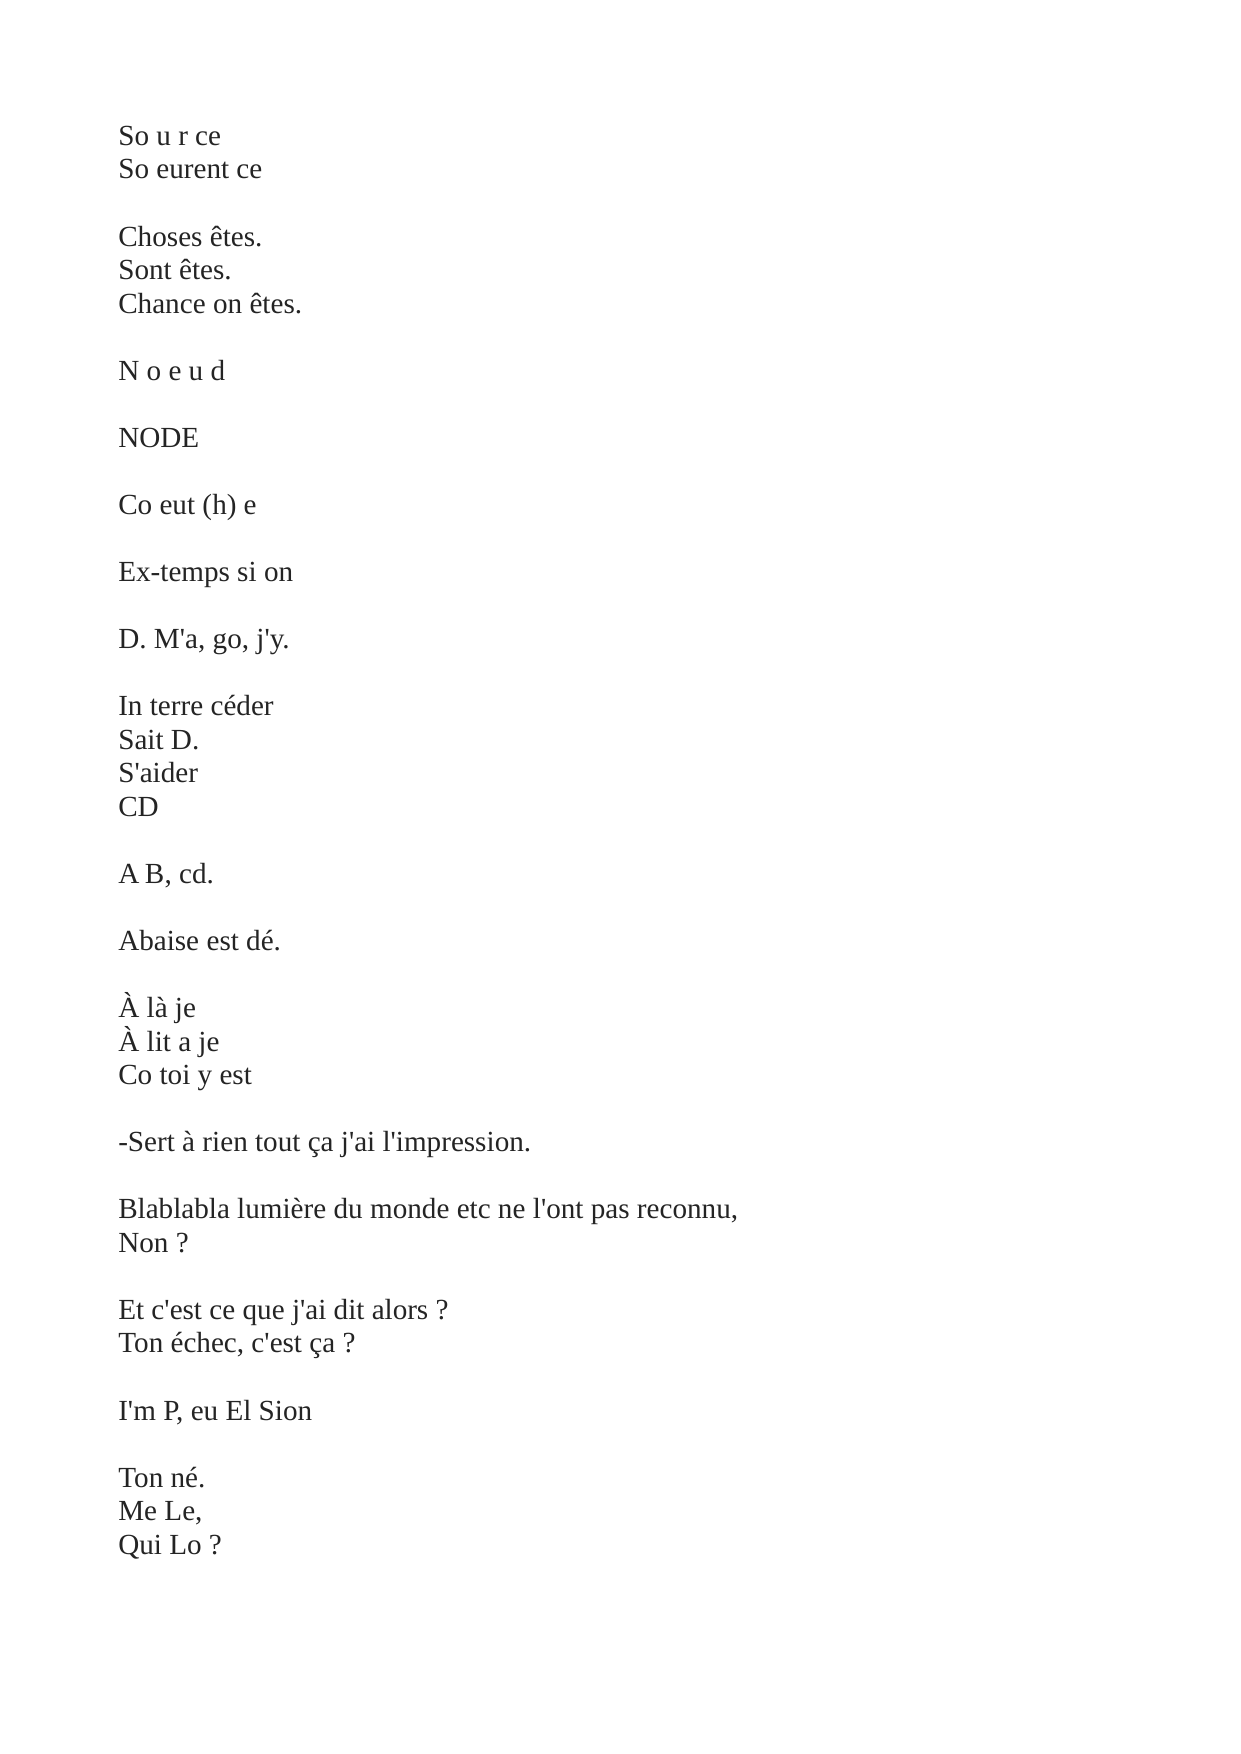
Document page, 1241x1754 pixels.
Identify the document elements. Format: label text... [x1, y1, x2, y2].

text Sait D. [118, 722, 1122, 755]
text Et c'est ce que j'ai dit alors ? [118, 1292, 1122, 1326]
text In terre céder [118, 688, 1122, 722]
text Non ? [118, 1225, 1122, 1258]
text Ex-temps si on [118, 554, 1122, 588]
text À lit a je [118, 1024, 1122, 1057]
text À là je [118, 990, 1122, 1024]
text Chance on êtes. [118, 286, 1122, 319]
text I'm P, eu El Sion [118, 1393, 1122, 1426]
text Qui Lo ? [118, 1527, 1122, 1560]
text NODE [118, 420, 1122, 453]
text Co toi y est [118, 1057, 1122, 1091]
text Ton échec, c'est ça ? [118, 1326, 1122, 1359]
text CD [118, 789, 1122, 822]
text Sont êtes. [118, 252, 1122, 286]
text N o e u d [118, 353, 1122, 386]
text A B, cd. [118, 856, 1122, 889]
text So u r ce [118, 118, 1122, 152]
text So eurent ce [118, 152, 1122, 185]
text Abaise est dé. [118, 923, 1122, 957]
text Blablabla lumière du monde etc ne l'ont pas reconnu, [118, 1191, 1122, 1225]
text -Sert à rien tout ça j'ai l'impression. [118, 1124, 1122, 1158]
text Me Le, [118, 1493, 1122, 1527]
text Co eut (h) e [118, 487, 1122, 521]
text Ton né. [118, 1460, 1122, 1493]
text D. M'a, go, j'y. [118, 621, 1122, 655]
text Choses êtes. [118, 219, 1122, 252]
text S'aider [118, 755, 1122, 789]
